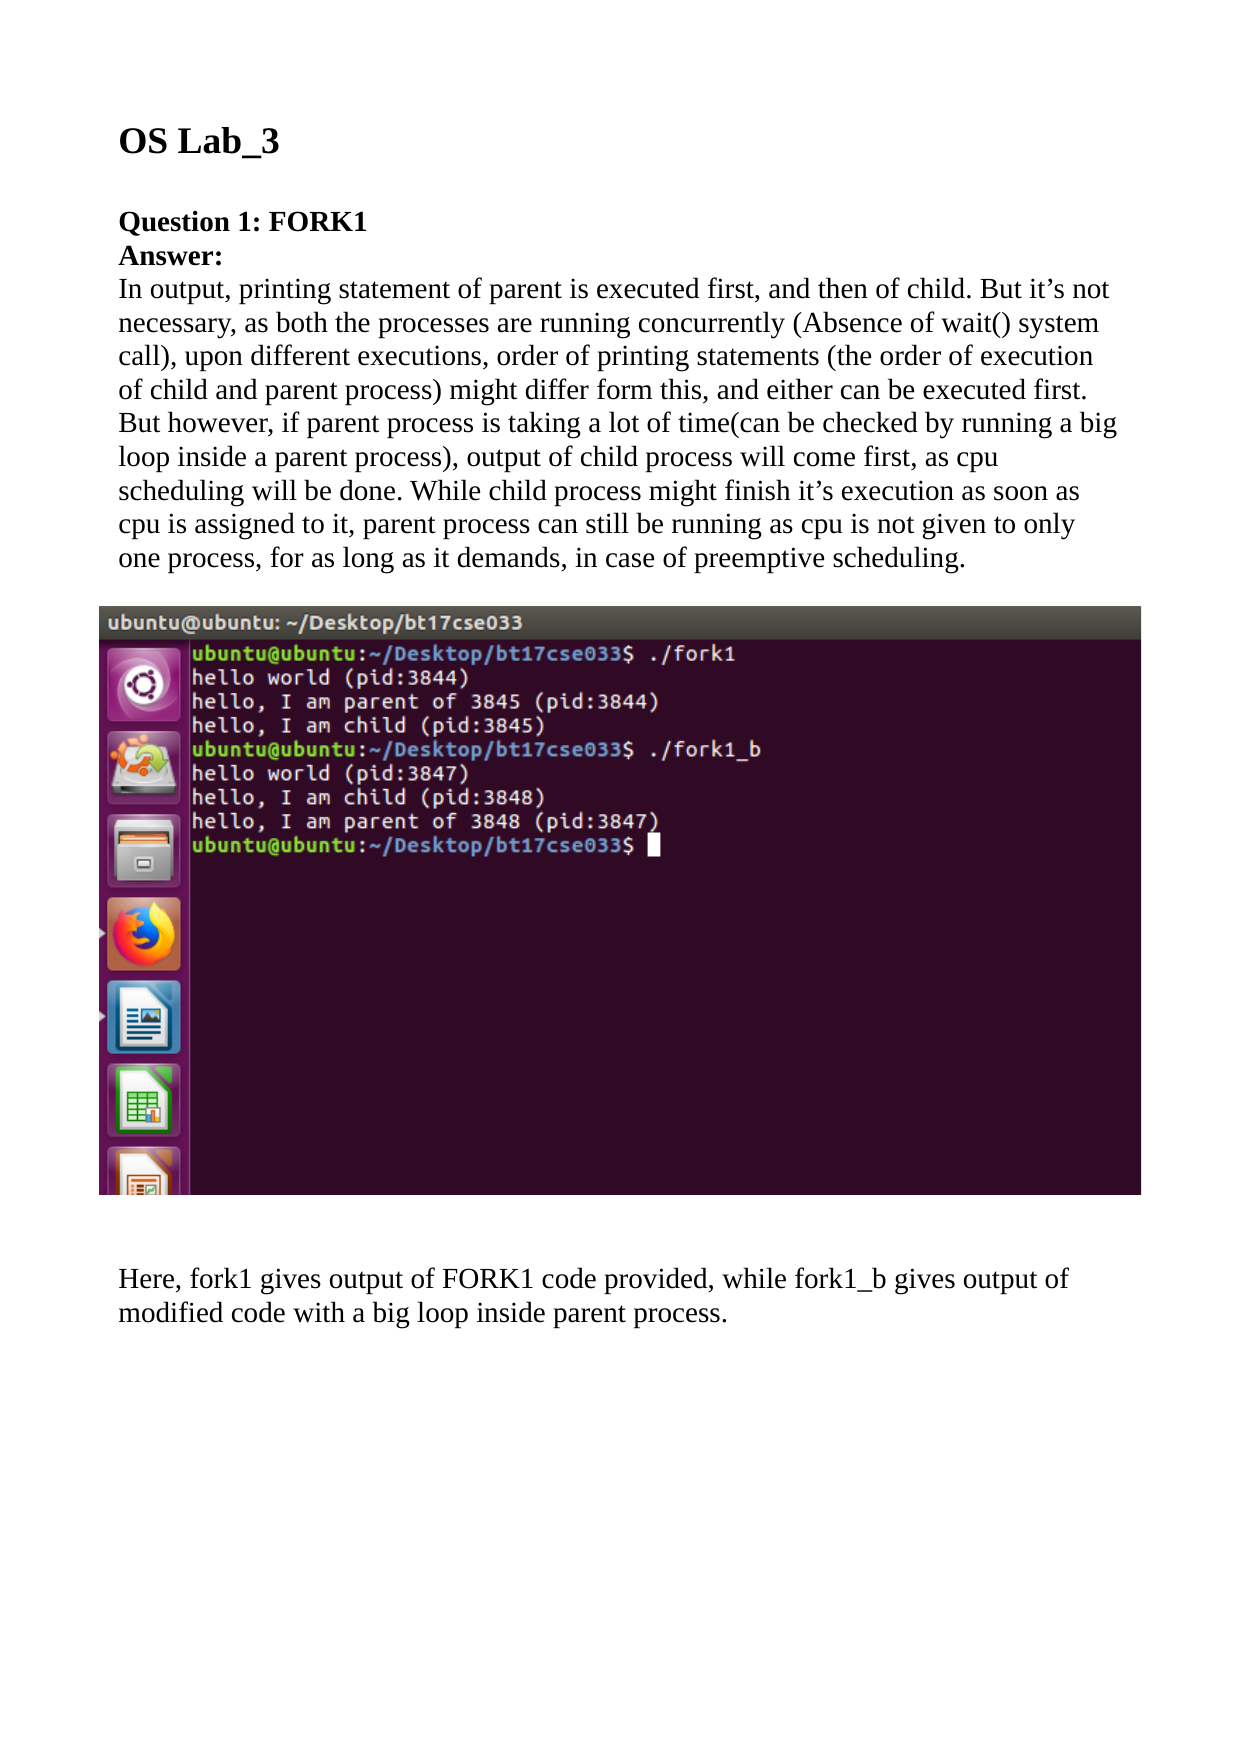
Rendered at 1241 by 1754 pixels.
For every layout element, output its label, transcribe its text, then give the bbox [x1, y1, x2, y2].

text Answer: [118, 238, 1122, 271]
text In output, printing statement of parent is executed first, and then of child. But it’s not necessary, as both the processes are running concurrently (Absence of wait() system call), upon different executions, order of printing statements (the order of execution of child and parent process) might differ form this, and either can be executed first. [118, 271, 1122, 406]
text OS Lab_3 [118, 118, 1122, 161]
text But however, if parent process is taking a lot of time(can be checked by running a big loop inside a parent process), output of child process will come first, as cpu scheduling will be done. While child process might finish it’s execution as soon as cpu is assigned to it, parent process can still be running as cpu is not given to only one process, for as long as it demands, in case of preemptive scheduling. [118, 406, 1122, 573]
text Question 1: FORK1 [118, 204, 1122, 238]
text Here, fork1 gives output of FORK1 code provided, while fork1_b gives output of modified code with a big loop inside parent process. [118, 1261, 1122, 1328]
